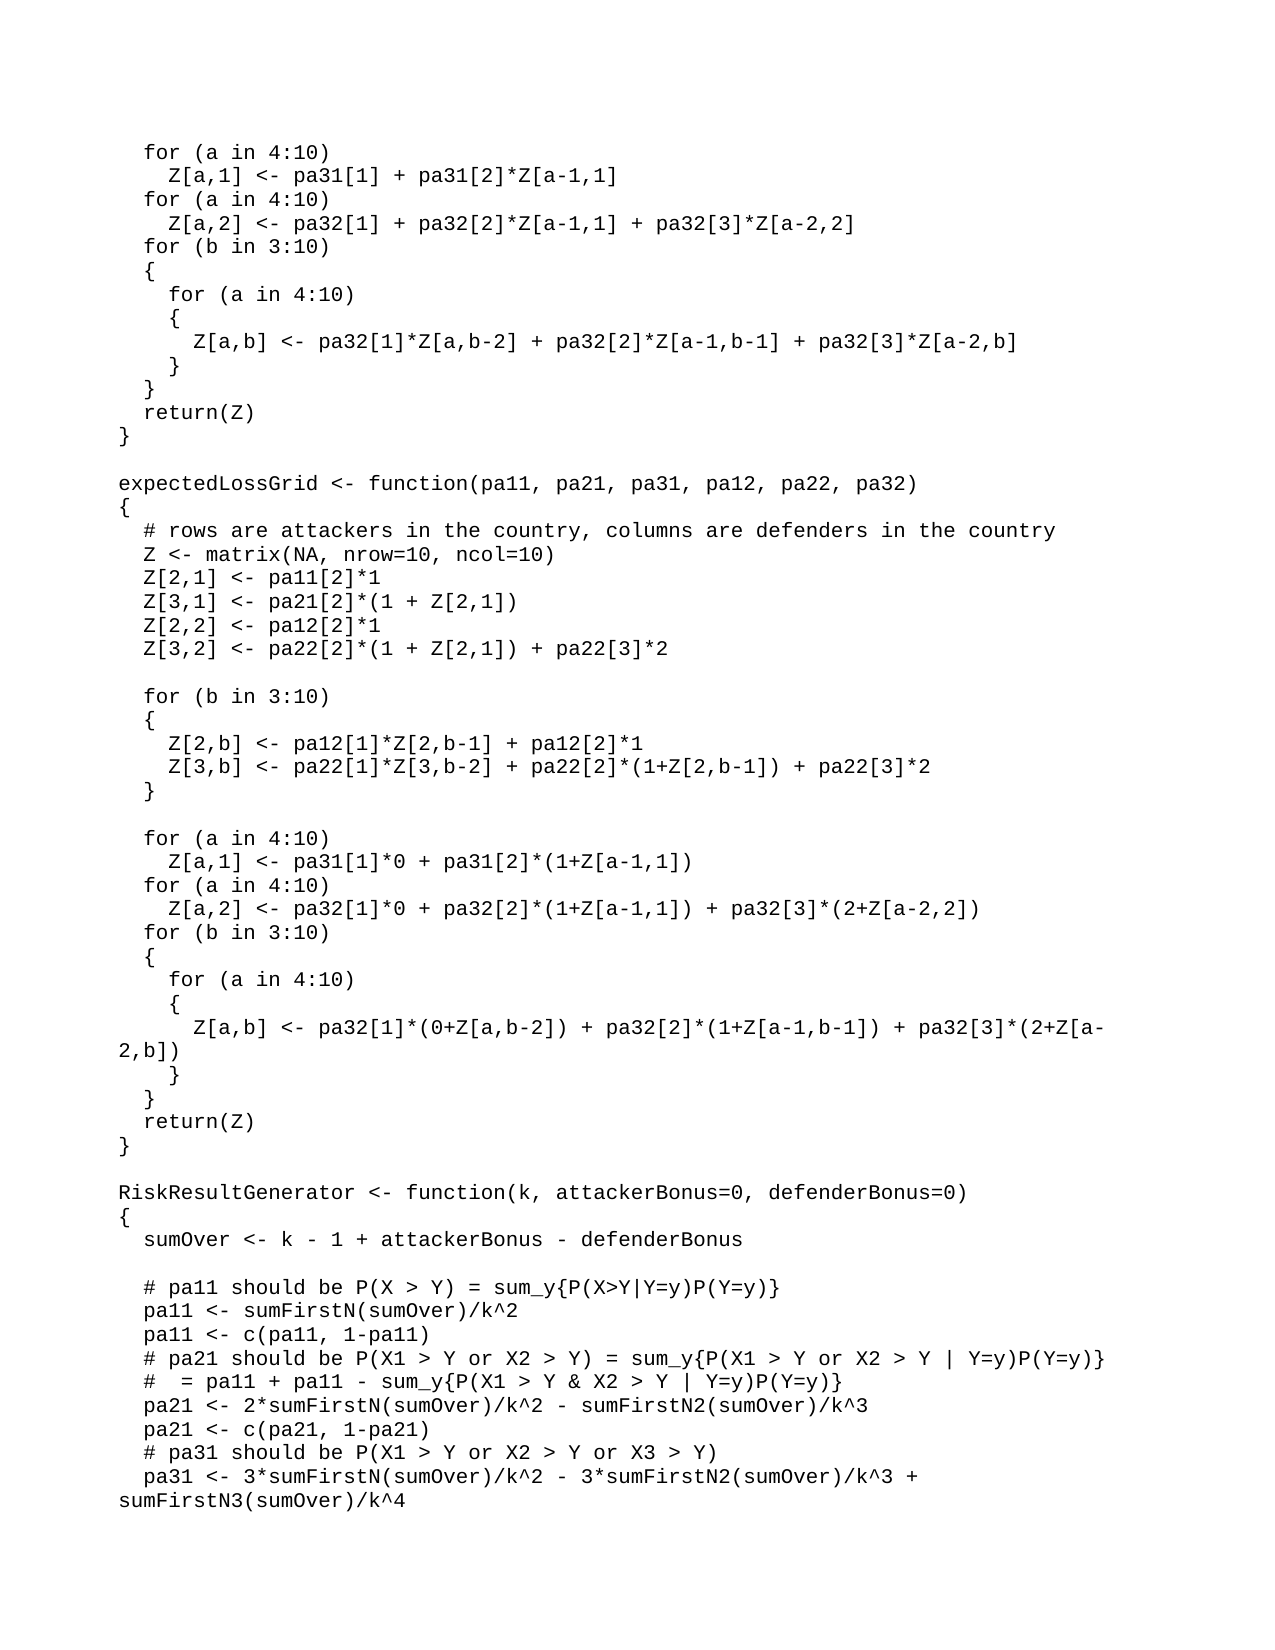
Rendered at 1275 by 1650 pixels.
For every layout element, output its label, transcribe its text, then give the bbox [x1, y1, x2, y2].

text # = pa11 + pa11 - sum_y{P(X1 > Y & X2 > Y | Y=y)P(Y=y)} [118, 1371, 1157, 1395]
text } [118, 1135, 1157, 1158]
text { [118, 993, 1157, 1017]
text for (a in 4:10) [118, 875, 1157, 898]
text Z <- matrix(NA, nrow=10, ncol=10) [118, 544, 1157, 567]
text return(Z) [118, 402, 1157, 426]
text } [118, 1064, 1157, 1088]
text for (a in 4:10) [118, 142, 1157, 165]
text } [118, 378, 1157, 402]
text # pa31 should be P(X1 > Y or X2 > Y or X3 > Y) [118, 1442, 1157, 1466]
text # rows are attackers in the country, columns are defenders in the country [118, 520, 1157, 544]
text # pa21 should be P(X1 > Y or X2 > Y) = sum_y{P(X1 > Y or X2 > Y | Y=y)P(Y=y)} [118, 1348, 1157, 1371]
text RiskResultGenerator <- function(k, attackerBonus=0, defenderBonus=0) [118, 1182, 1157, 1206]
text Z[a,2] <- pa32[1] + pa32[2]*Z[a-1,1] + pa32[3]*Z[a-2,2] [118, 213, 1157, 236]
text } [118, 780, 1157, 804]
text pa11 <- sumFirstN(sumOver)/k^2 [118, 1300, 1157, 1324]
text for (a in 4:10) [118, 827, 1157, 851]
text Z[a,1] <- pa31[1]*0 + pa31[2]*(1+Z[a-1,1]) [118, 851, 1157, 875]
text } [118, 1088, 1157, 1111]
text { [118, 260, 1157, 284]
text Z[a,b] <- pa32[1]*(0+Z[a,b-2]) + pa32[2]*(1+Z[a-1,b-1]) + pa32[3]*(2+Z[a-2,b]) [118, 1017, 1157, 1064]
text Z[2,b] <- pa12[1]*Z[2,b-1] + pa12[2]*1 [118, 733, 1157, 757]
text for (b in 3:10) [118, 236, 1157, 260]
text for (a in 4:10) [118, 284, 1157, 307]
text pa21 <- 2*sumFirstN(sumOver)/k^2 - sumFirstN2(sumOver)/k^3 [118, 1395, 1157, 1419]
text } [118, 426, 1157, 449]
text # pa11 should be P(X > Y) = sum_y{P(X>Y|Y=y)P(Y=y)} [118, 1277, 1157, 1300]
text Z[3,b] <- pa22[1]*Z[3,b-2] + pa22[2]*(1+Z[2,b-1]) + pa22[3]*2 [118, 757, 1157, 780]
text Z[2,2] <- pa12[2]*1 [118, 615, 1157, 638]
text { [118, 709, 1157, 733]
text for (a in 4:10) [118, 189, 1157, 213]
text { [118, 1206, 1157, 1229]
text { [118, 496, 1157, 520]
text } [118, 354, 1157, 378]
text pa11 <- c(pa11, 1-pa11) [118, 1324, 1157, 1348]
text expectedLossGrid <- function(pa11, pa21, pa31, pa12, pa22, pa32) [118, 473, 1157, 496]
text for (b in 3:10) [118, 686, 1157, 709]
text Z[a,1] <- pa31[1] + pa31[2]*Z[a-1,1] [118, 165, 1157, 189]
text Z[a,2] <- pa32[1]*0 + pa32[2]*(1+Z[a-1,1]) + pa32[3]*(2+Z[a-2,2]) [118, 898, 1157, 922]
text pa21 <- c(pa21, 1-pa21) [118, 1419, 1157, 1442]
text pa31 <- 3*sumFirstN(sumOver)/k^2 - 3*sumFirstN2(sumOver)/k^3 + sumFirstN3(sumOver)/k^4 [118, 1466, 1157, 1513]
text for (a in 4:10) [118, 969, 1157, 993]
text Z[a,b] <- pa32[1]*Z[a,b-2] + pa32[2]*Z[a-1,b-1] + pa32[3]*Z[a-2,b] [118, 331, 1157, 354]
text Z[2,1] <- pa11[2]*1 [118, 567, 1157, 591]
text return(Z) [118, 1111, 1157, 1135]
text for (b in 3:10) [118, 922, 1157, 946]
text Z[3,1] <- pa21[2]*(1 + Z[2,1]) [118, 591, 1157, 615]
text { [118, 946, 1157, 969]
text { [118, 307, 1157, 331]
text sumOver <- k - 1 + attackerBonus - defenderBonus [118, 1229, 1157, 1253]
text Z[3,2] <- pa22[2]*(1 + Z[2,1]) + pa22[3]*2 [118, 638, 1157, 662]
